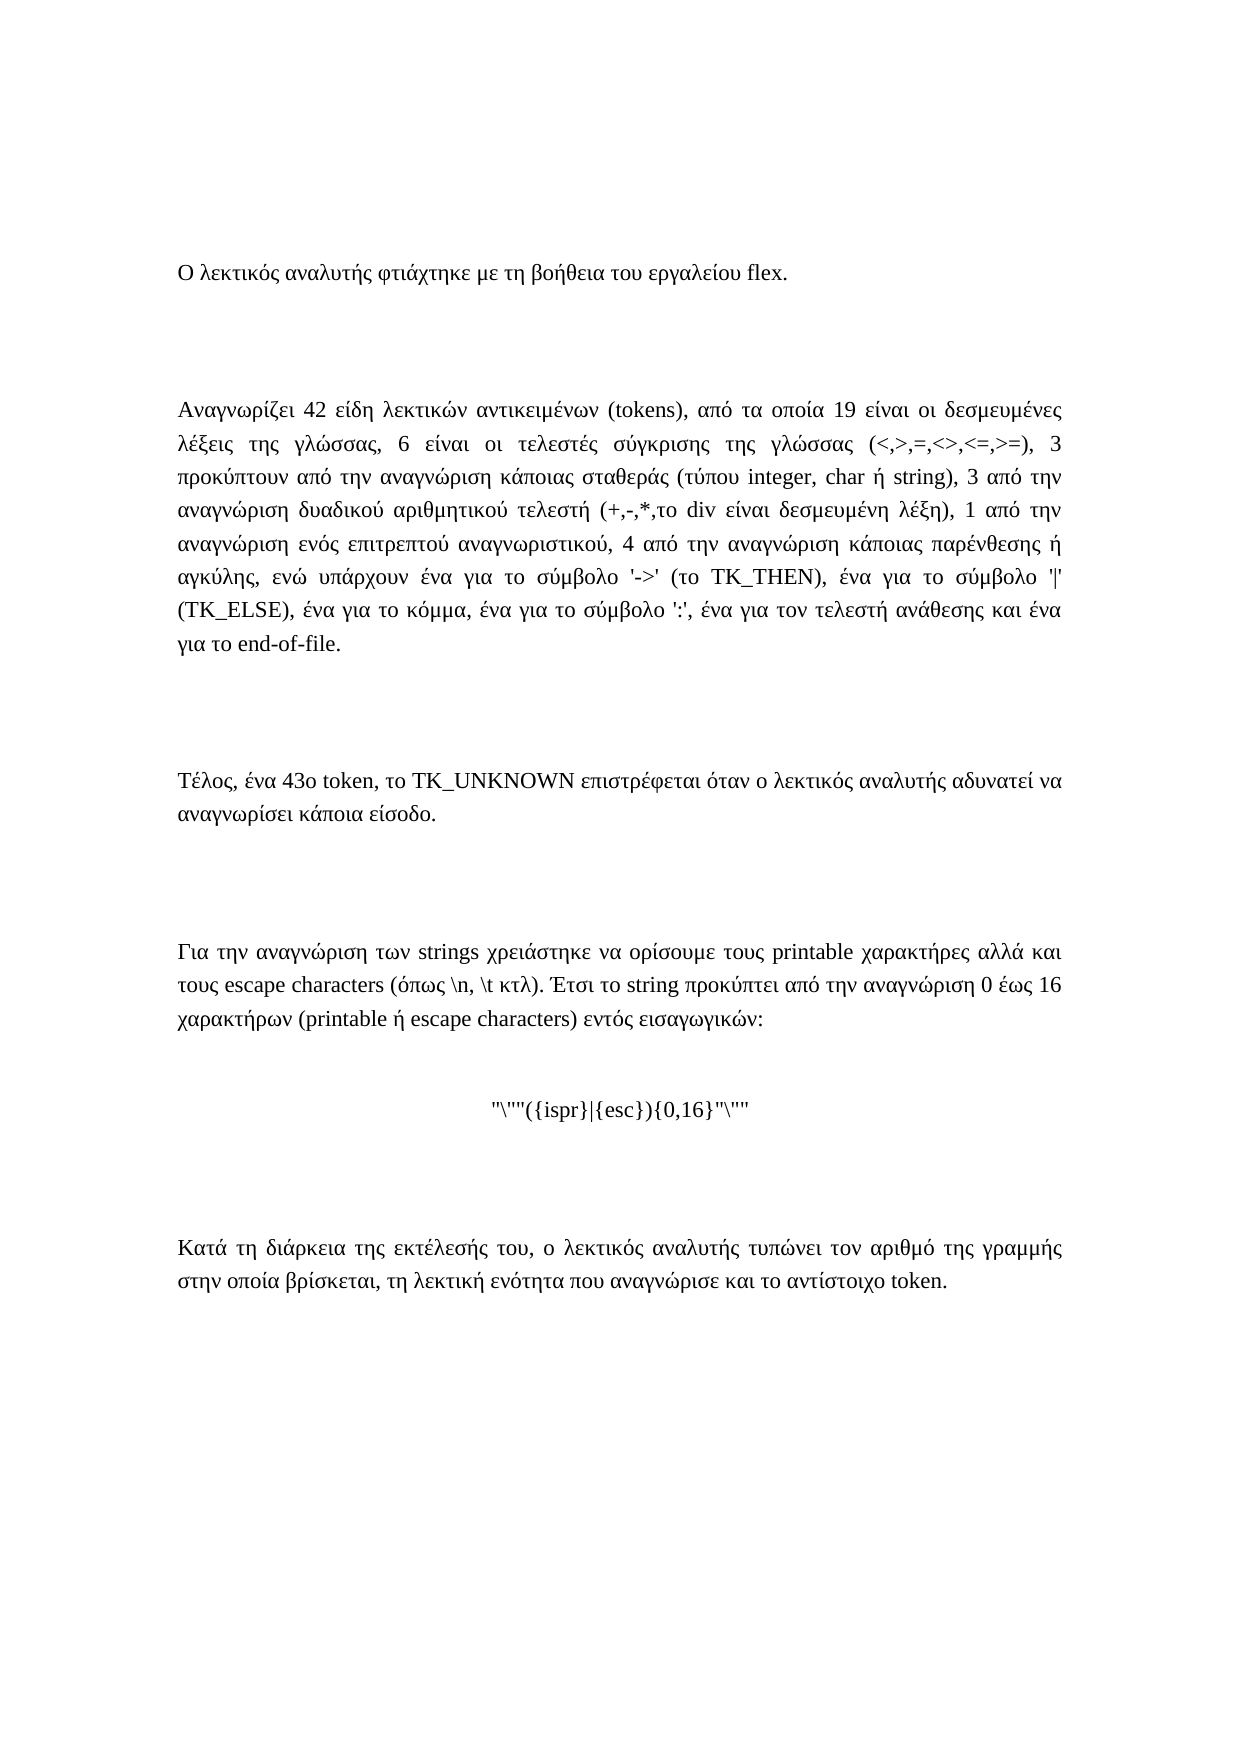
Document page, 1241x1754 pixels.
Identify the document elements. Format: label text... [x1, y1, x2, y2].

text Aναγνωρίζει 42 είδη λεκτικών αντικειμένων (tokens), από τα οποία 19 είναι οι δεσμευμένες λέξεις της γλώσσας, 6 είναι οι τελεστές σύγκρισης της γλώσσας (<,>,=,<>,<=,>=), 3 προκύπτουν από την αναγνώριση κάποιας σταθεράς (τύπου integer, char ή string), 3 από την αναγνώριση δυαδικού αριθμητικού τελεστή (+,-,*,το div είναι δεσμευμένη λέξη), 1 από την αναγνώριση ενός επιτρεπτού αναγνωριστικού, 4 από την αναγνώριση κάποιας παρένθεσης ή αγκύλης, ενώ υπάρχουν ένα για το σύμβολο '->' (το ΤΚ_ΤΗΕΝ), ένα για το σύμβολο '|' (ΤΚ_ΕLSΕ), ένα για το κόμμα, ένα για το σύμβολο ':', ένα για τον τελεστή ανάθεσης και ένα για το end-of-file. [177, 389, 1063, 656]
text "\""({ispr}|{esc}){0,16}"\"" [177, 1089, 1063, 1123]
text Για την αναγνώριση των strings χρειάστηκε να ορίσουμε τους printable χαρακτήρες αλλά και τους escape characters (όπως \n, \t κτλ). Έτσι το string προκύπτει από την αναγνώριση 0 έως 16 χαρακτήρων (printable ή escape characters) εντός εισαγωγικών: [177, 931, 1063, 1031]
text O λεκτικός αναλυτής φτιάχτηκε με τη βοήθεια του εργαλείου flex. [177, 252, 1063, 285]
text Τέλος, ένα 43ο token, το TK_UNKNOWN επιστρέφεται όταν ο λεκτικός αναλυτής αδυνατεί να αναγνωρίσει κάποια είσοδο. [177, 760, 1063, 827]
text Κατά τη διάρκεια της εκτέλεσής του, ο λεκτικός αναλυτής τυπώνει τον αριθμό της γραμμής στην οποία βρίσκεται, τη λεκτική ενότητα που αναγνώρισε και το αντίστοιχο token. [177, 1227, 1063, 1293]
